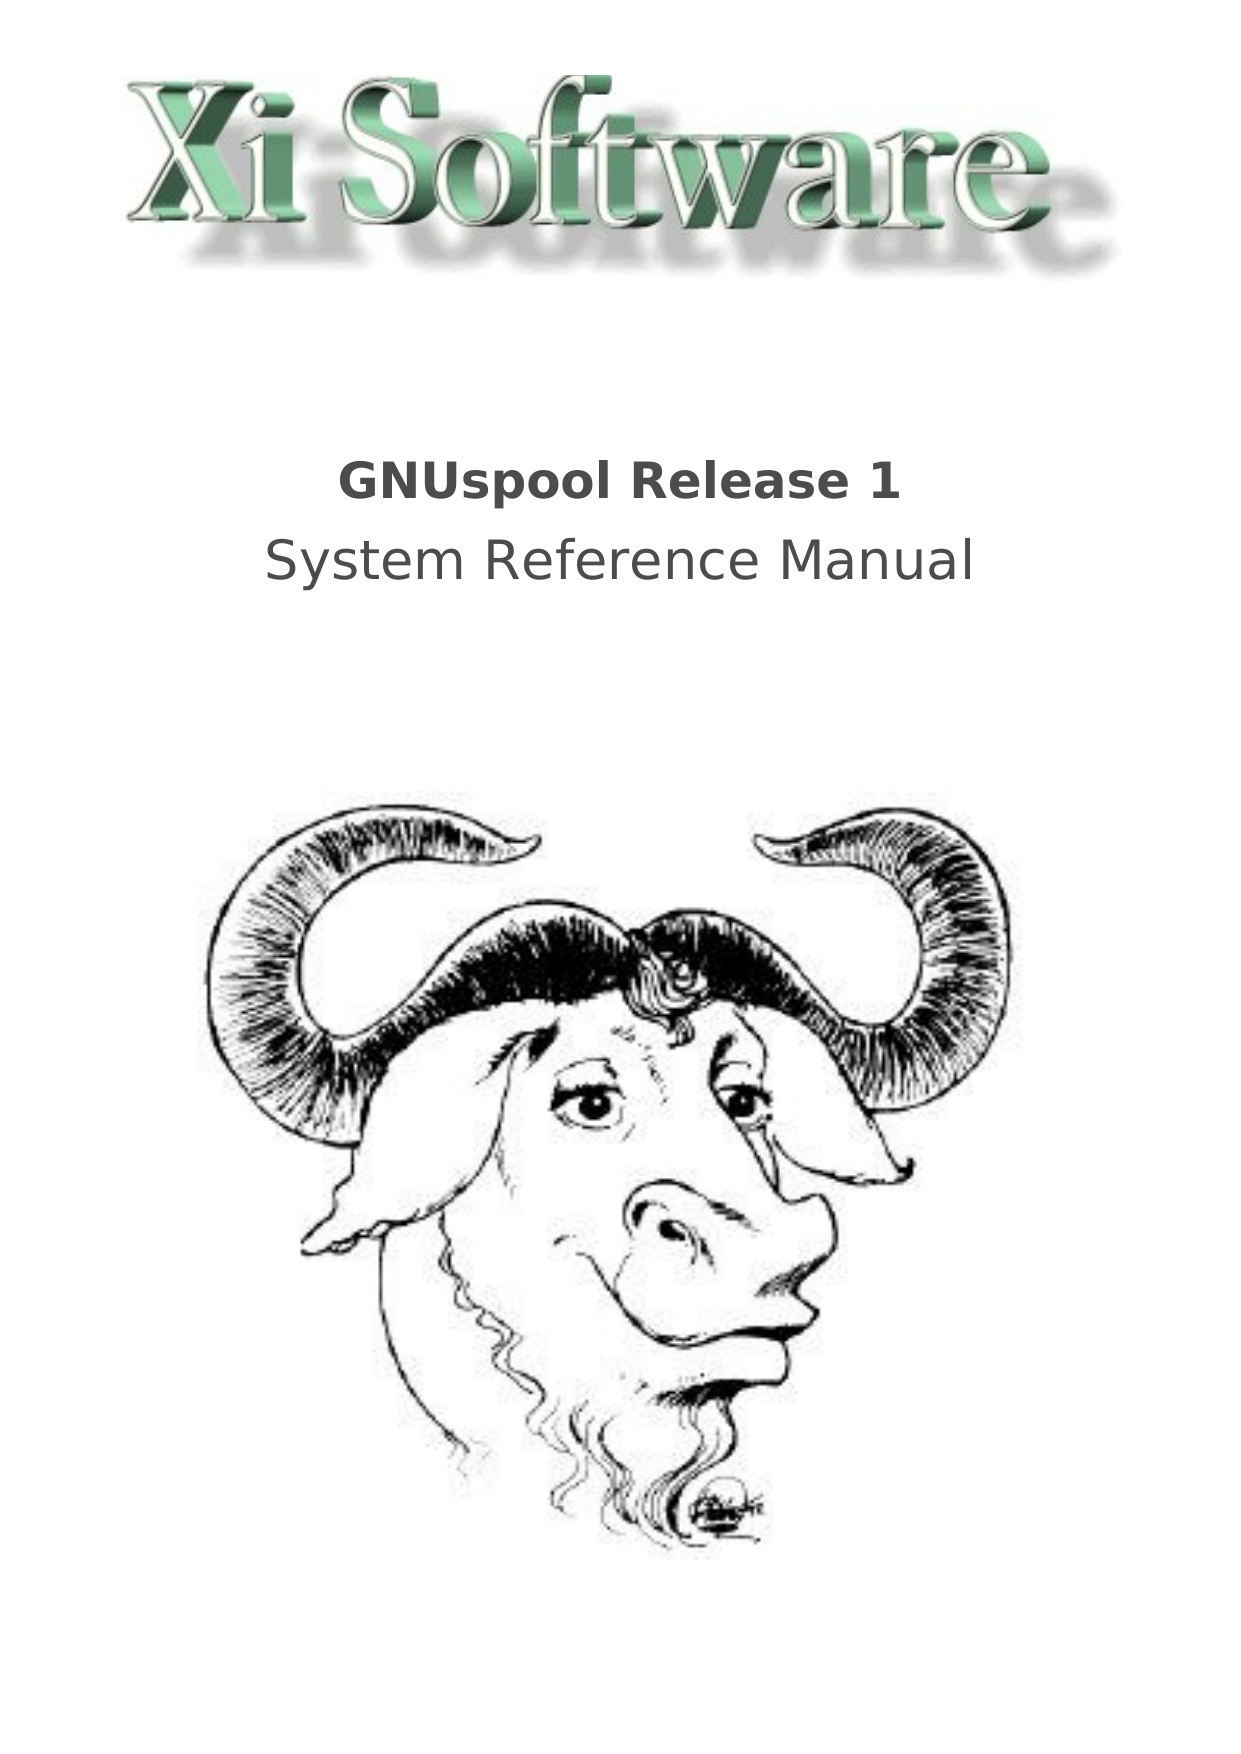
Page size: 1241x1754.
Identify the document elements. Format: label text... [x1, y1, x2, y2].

picture [175, 791, 1036, 1560]
picture [118, 75, 1123, 284]
text GNUspool Release 1 [104, 452, 1136, 511]
text System Reference Manual [104, 529, 1136, 592]
